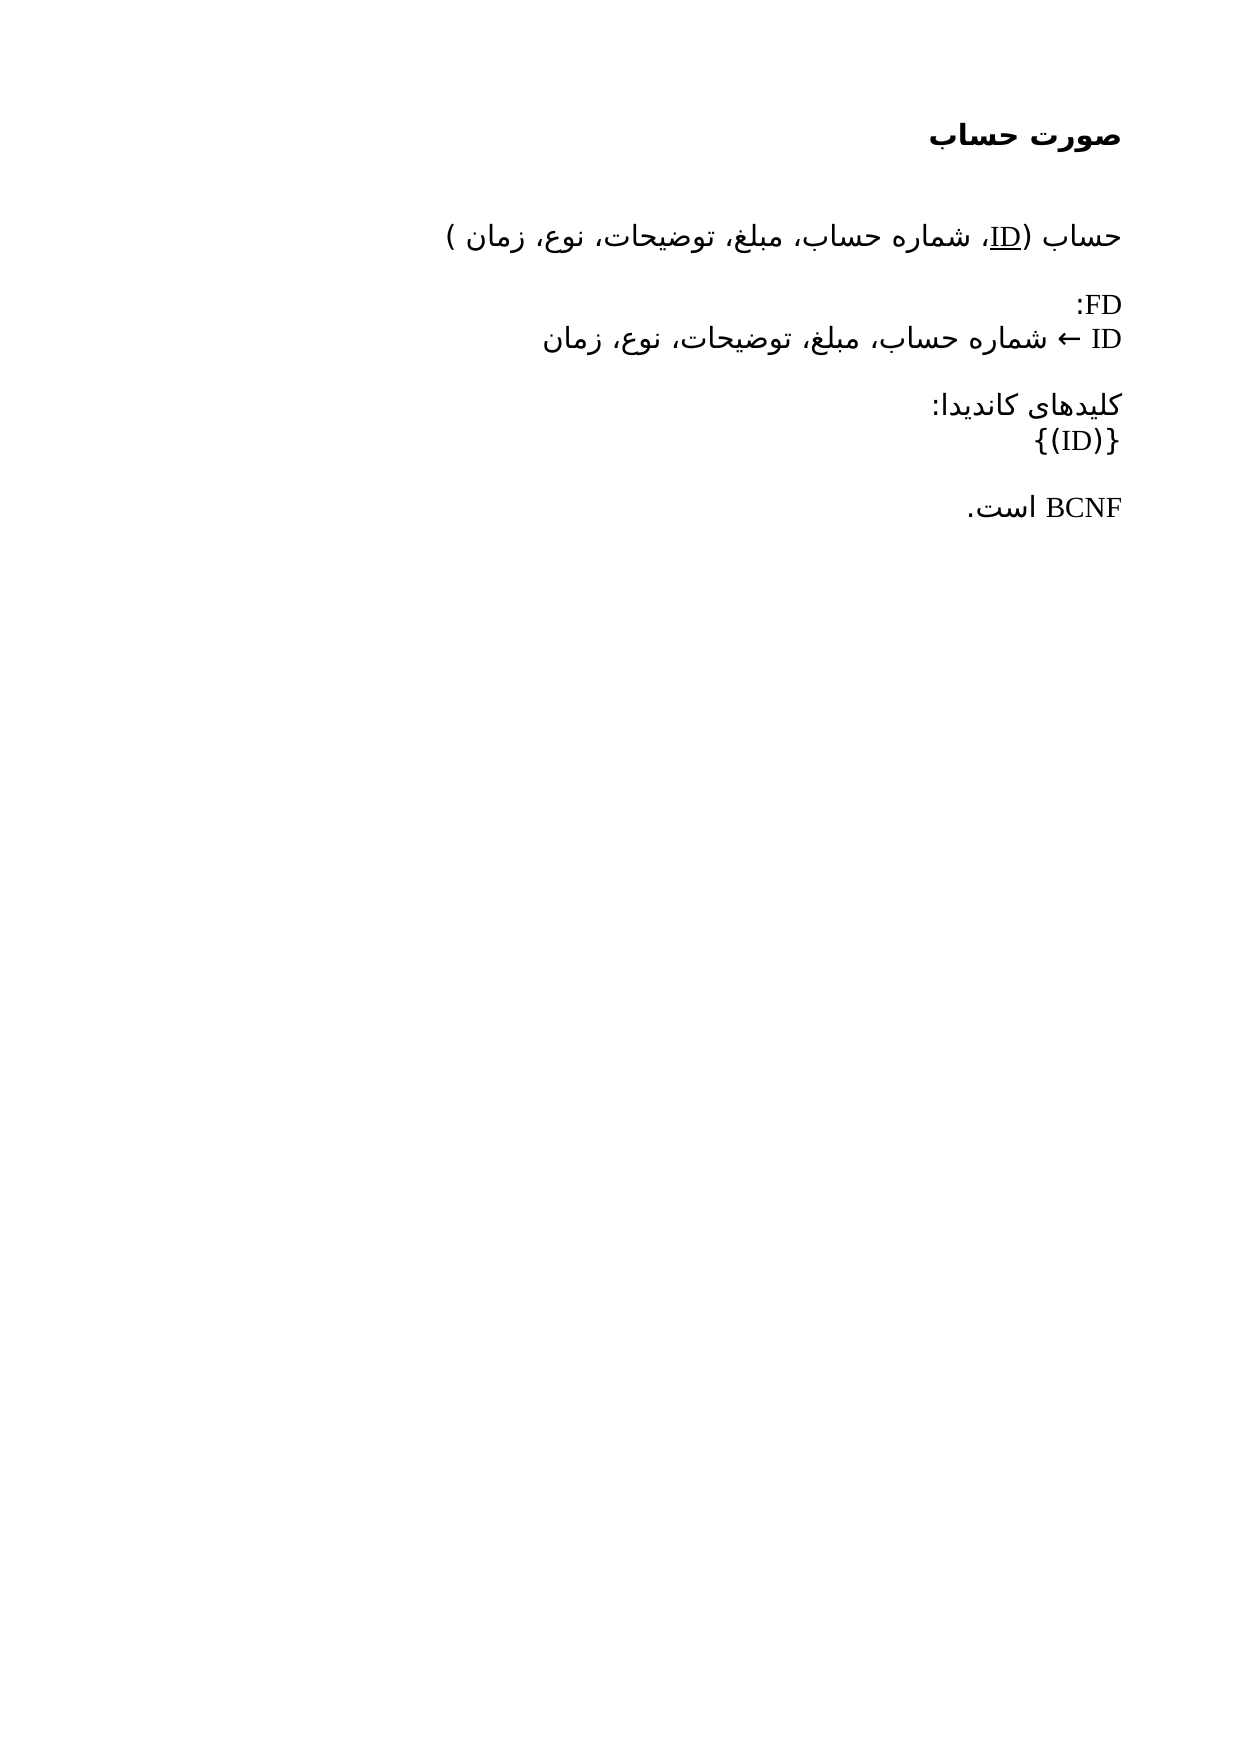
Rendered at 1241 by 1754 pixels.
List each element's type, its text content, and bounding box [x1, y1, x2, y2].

text ID ← شماره حساب، مبلغ، توضیحات، نوع، زمان [118, 321, 1122, 355]
text {(ID)} [118, 423, 1122, 457]
text صورت حساب [118, 118, 1122, 152]
text کلید‌های کاندیدا: [118, 389, 1122, 423]
text BCNF است. [118, 490, 1122, 524]
text حساب (ID، شماره حساب، مبلغ، توضیحات، نوع، زمان ) [118, 219, 1122, 253]
text FD: [118, 287, 1122, 321]
